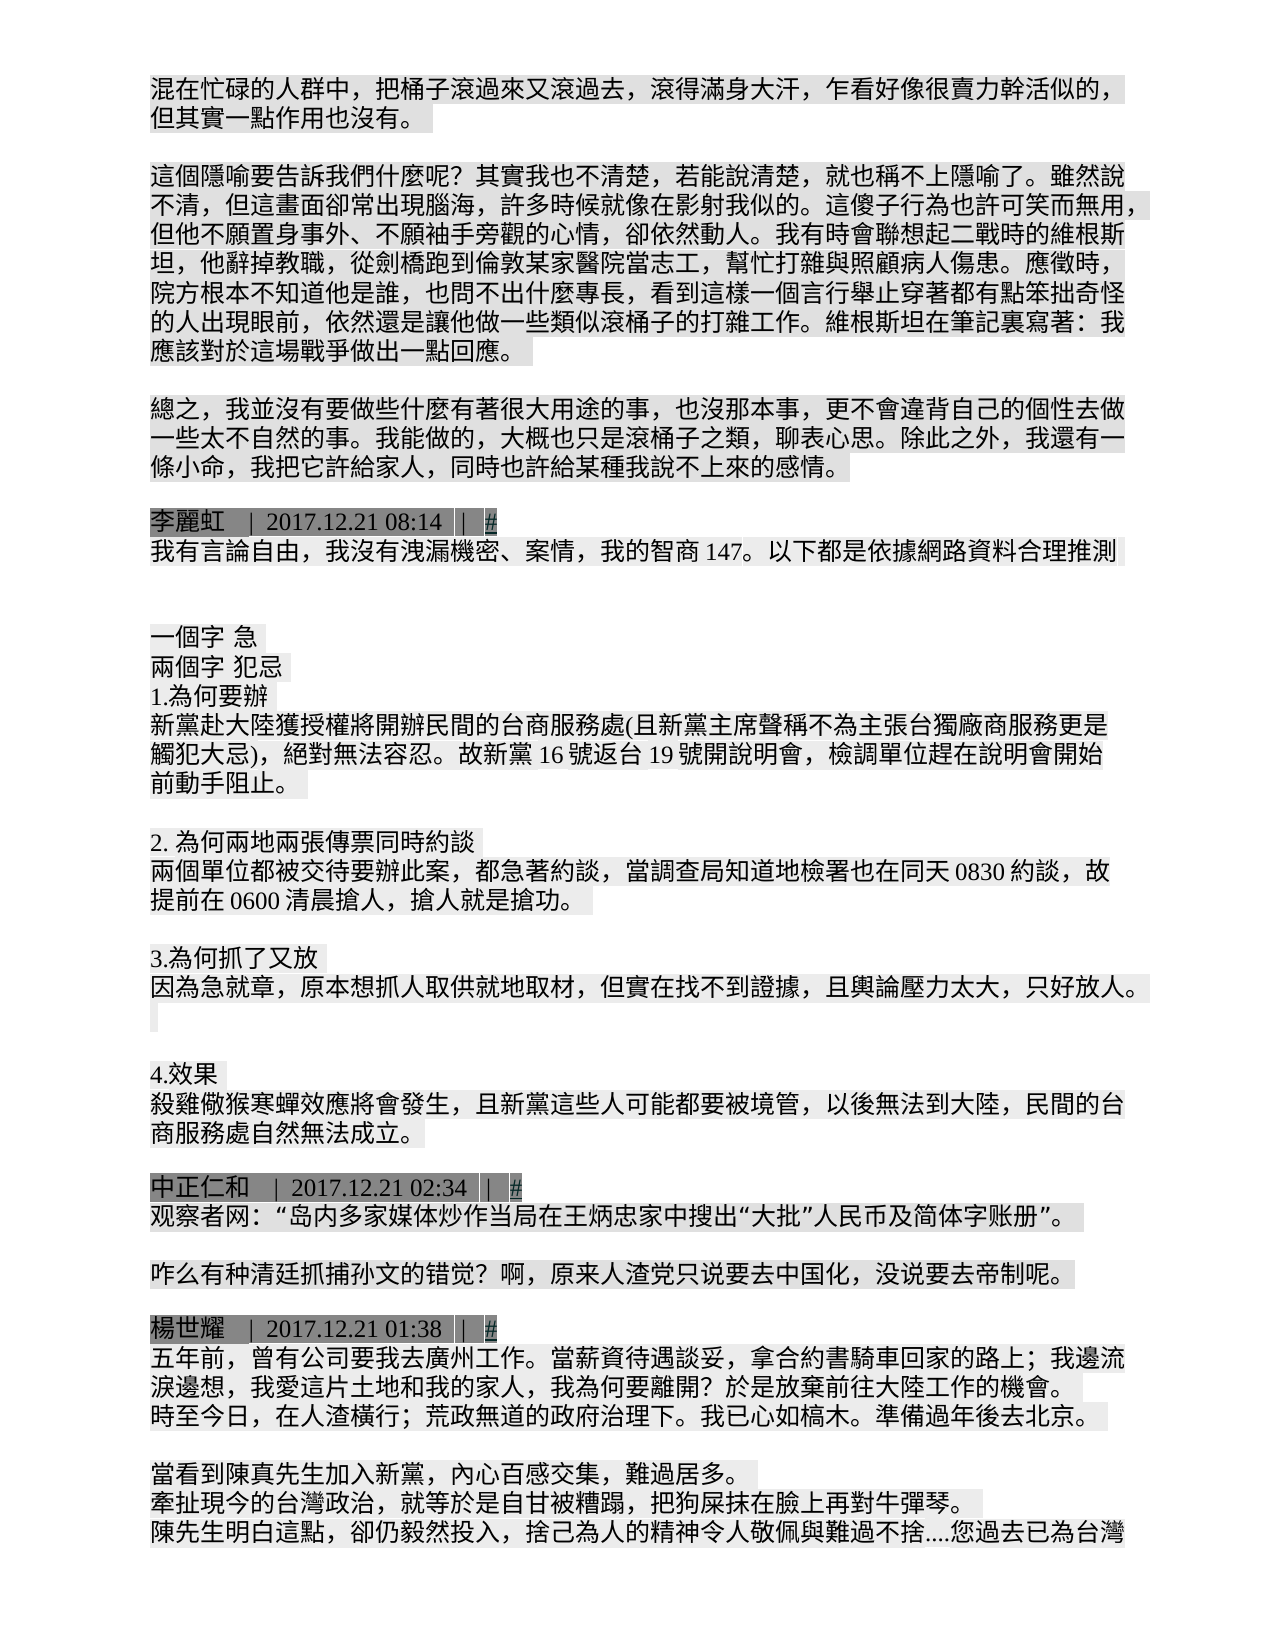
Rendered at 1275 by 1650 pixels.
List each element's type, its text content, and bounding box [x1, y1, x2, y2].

text 观察者网：“岛内多家媒体炒作当局在王炳忠家中搜出“大批”人民币及简体字账册”。 咋么有种清廷抓捕孙文的错觉？啊，原来人渣党只说要去中国化，没说要去帝制呢。 [150, 1202, 1125, 1289]
text 我有言論自由，我沒有洩漏機密、案情，我的智商147。以下都是依據網路資料合理推測 一個字 急 兩個字 犯忌 1.為何要辦 新黨赴大陸獲授權將開辦民間的台商服務處(且新黨主席聲稱不為主張台獨廠商服務更是觸犯大忌)，絕對無法容忍。故新黨16號返台19號開說明會，檢調單位趕在說明會開始前動手阻止。 2. 為何兩地兩張傳票同時約談 兩個單位都被交待要辦此案，都急著約談，當調查局知道地檢署也在同天0830約談，故提前在0600清晨搶人，搶人就是搶功。 3.為何抓了又放 因為急就章，原本想抓人取供就地取材，但實在找不到證據，且輿論壓力太大，只好放人。 4.效果 殺雞儆猴寒蟬效應將會發生，且新黨這些人可能都要被境管，以後無法到大陸，民間的台商服務處自然無法成立。 [150, 537, 1125, 1148]
text 五年前，曾有公司要我去廣州工作。當薪資待遇談妥，拿合約書騎車回家的路上；我邊流淚邊想，我愛這片土地和我的家人，我為何要離開？於是放棄前往大陸工作的機會。 時至今日，在人渣橫行；荒政無道的政府治理下。我已心如槁木。準備過年後去北京。 當看到陳真先生加入新黨，內心百感交集，難過居多。 牽扯現今的台灣政治，就等於是自甘被糟蹋，把狗屎抹在臉上再對牛彈琴。 陳先生明白這點，卻仍毅然投入，捨己為人的精神令人敬佩與難過不捨....您過去已為台灣 [150, 1344, 1125, 1548]
text 楊世耀 | 2017.12.21 01:38 | # [150, 1314, 1125, 1344]
text 謝謝世耀。 齊克果講過一個故事，我給改編一下：話說在某個國度裏，大家忙著工作，挑水的挑水，劈柴的劈柴，男女老幼都在努力幹活，就連小狗也知道跟進跟出，幫忙趕鴨。這時卻有個專長是做白日夢的閒人在一旁沒事做，看大家這麼忙，心裏頭覺得怪怪的，但自己沒啥本事，好像也找不出什麼事情做。還好，看到旁邊地上擱著個圓桶子，他就趕緊去滾桶子，混在忙碌的人群中，把桶子滾過來又滾過去，滾得滿身大汗，乍看好像很賣力幹活似的，但其實一點作用也沒有。 這個隱喻要告訴我們什麼呢？其實我也不清楚，若能說清楚，就也稱不上隱喻了。雖然說不清，但這畫面卻常出現腦海，許多時候就像在影射我似的。這傻子行為也許可笑而無用，但他不願置身事外、不願袖手旁觀的心情，卻依然動人。我有時會聯想起二戰時的維根斯坦，他辭掉教職，從劍橋跑到倫敦某家醫院當志工，幫忙打雜與照顧病人傷患。應徵時，院方根本不知道他是誰，也問不出什麼專長，看到這樣一個言行舉止穿著都有點笨拙奇怪的人出現眼前，依然還是讓他做一些類似滾桶子的打雜工作。維根斯坦在筆記裏寫著：我應該對於這場戰爭做出一點回應。 總之，我並沒有要做些什麼有著很大用途的事，也沒那本事，更不會違背自己的個性去做一些太不自然的事。我能做的，大概也只是滾桶子之類，聊表心思。除此之外，我還有一條小命，我把它許給家人，同時也許給某種我說不上來的感情。 [150, 75, 1125, 482]
text 李麗虹 | 2017.12.21 08:14 | # [150, 507, 1125, 537]
text 中正仁和 | 2017.12.21 02:34 | # [150, 1173, 1125, 1202]
